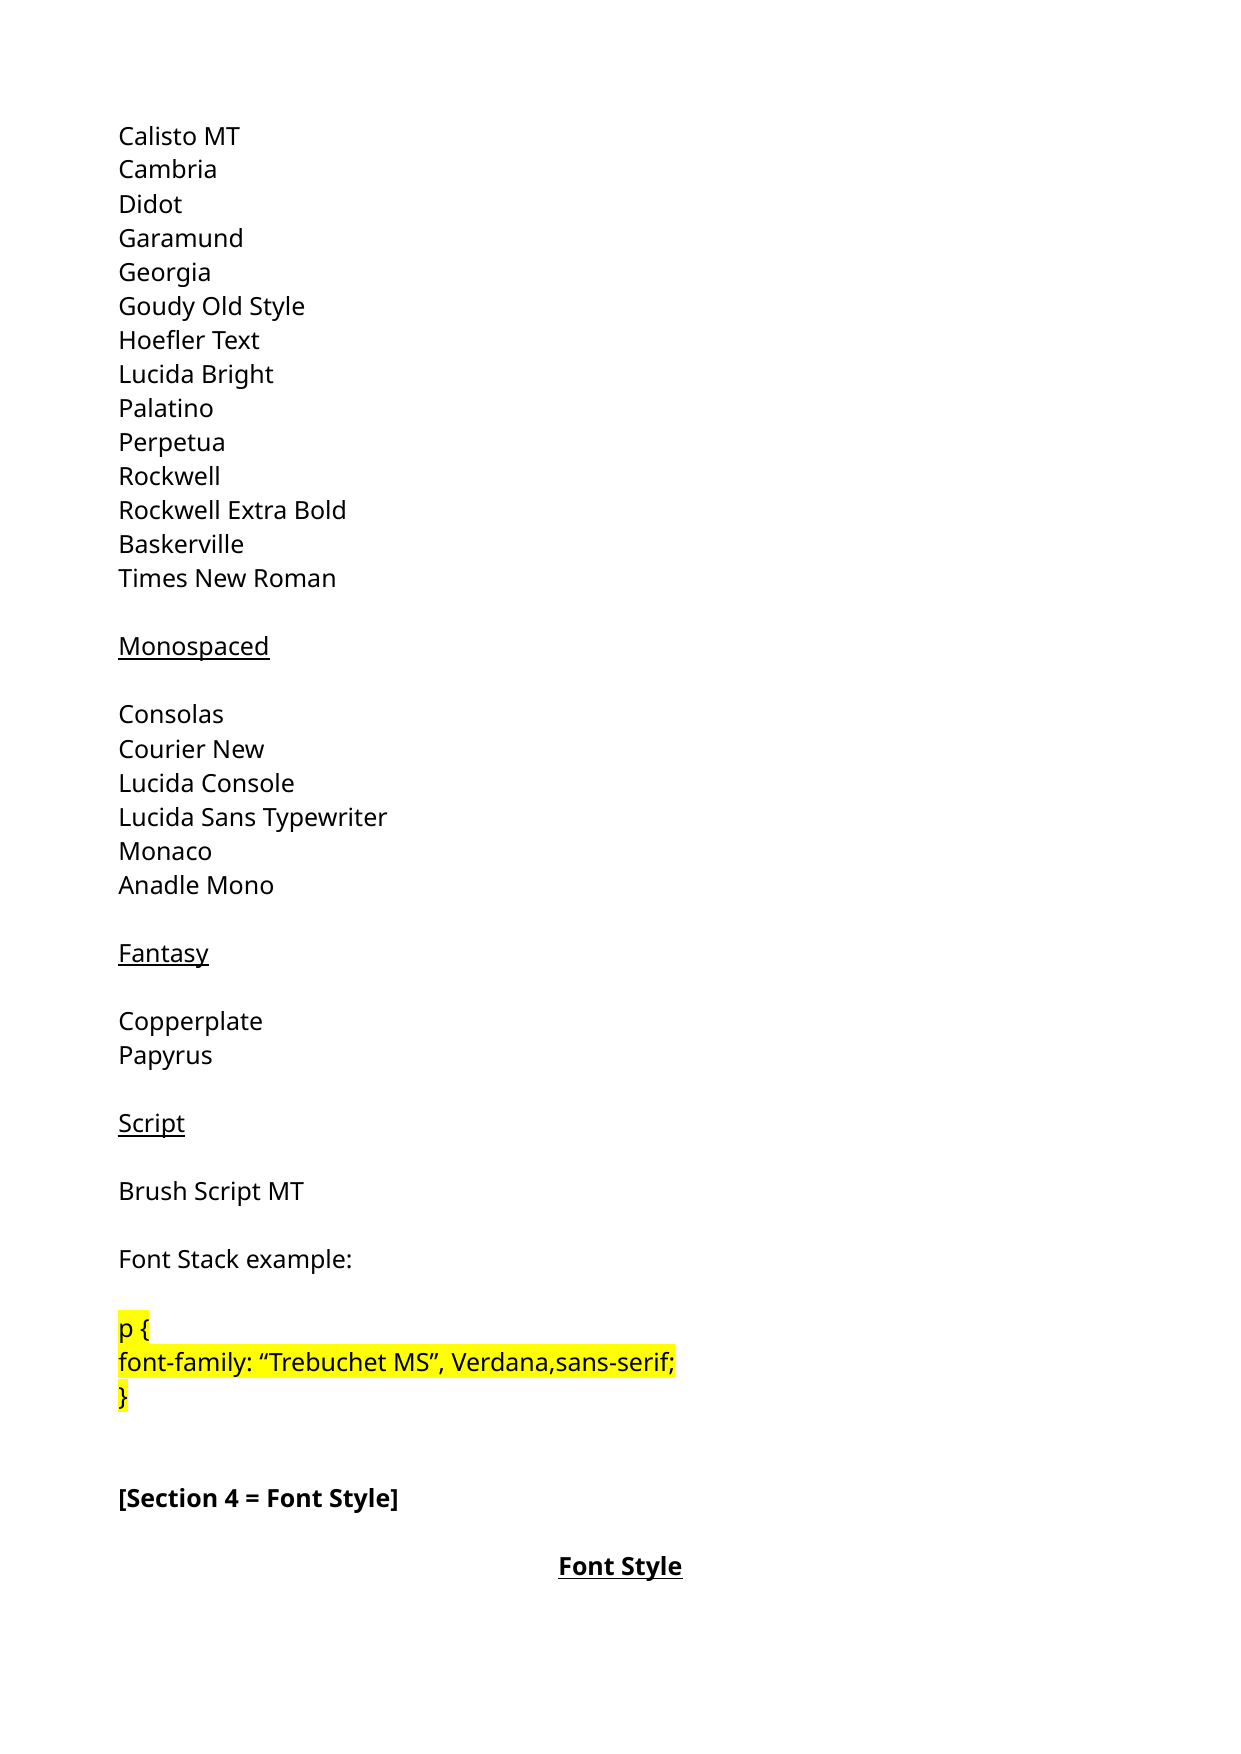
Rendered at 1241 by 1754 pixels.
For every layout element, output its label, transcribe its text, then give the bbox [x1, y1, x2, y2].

text } [118, 1378, 1122, 1412]
text Lucida Sans Typewriter [118, 799, 1122, 833]
text p { [118, 1310, 1122, 1344]
text Script [118, 1106, 1122, 1140]
text Lucida Bright [118, 357, 1122, 391]
text Monospaced [118, 629, 1122, 663]
text font-family: “Trebuchet MS”, Verdana,sans-serif; [118, 1344, 1122, 1378]
text Garamund [118, 220, 1122, 254]
text Perpetua [118, 425, 1122, 459]
text Fantasy [118, 936, 1122, 970]
text Lucida Console [118, 765, 1122, 799]
text Palatino [118, 391, 1122, 425]
text Font Stack example: [118, 1242, 1122, 1276]
text Cambria [118, 152, 1122, 186]
text Font Style [118, 1549, 1122, 1583]
text Goudy Old Style [118, 288, 1122, 322]
text Hoefler Text [118, 322, 1122, 357]
text Anadle Mono [118, 867, 1122, 902]
text Georgia [118, 254, 1122, 288]
text Monaco [118, 833, 1122, 867]
text Baskerville [118, 527, 1122, 561]
text Rockwell [118, 459, 1122, 493]
text Brush Script MT [118, 1174, 1122, 1208]
text Rockwell Extra Bold [118, 493, 1122, 527]
text Copperplate [118, 1004, 1122, 1038]
text Times New Roman [118, 561, 1122, 595]
text Calisto MT [118, 118, 1122, 152]
text Courier New [118, 731, 1122, 765]
text Papyrus [118, 1038, 1122, 1072]
text Consolas [118, 697, 1122, 731]
text Didot [118, 186, 1122, 220]
text [Section 4 = Font Style] [118, 1481, 1122, 1515]
